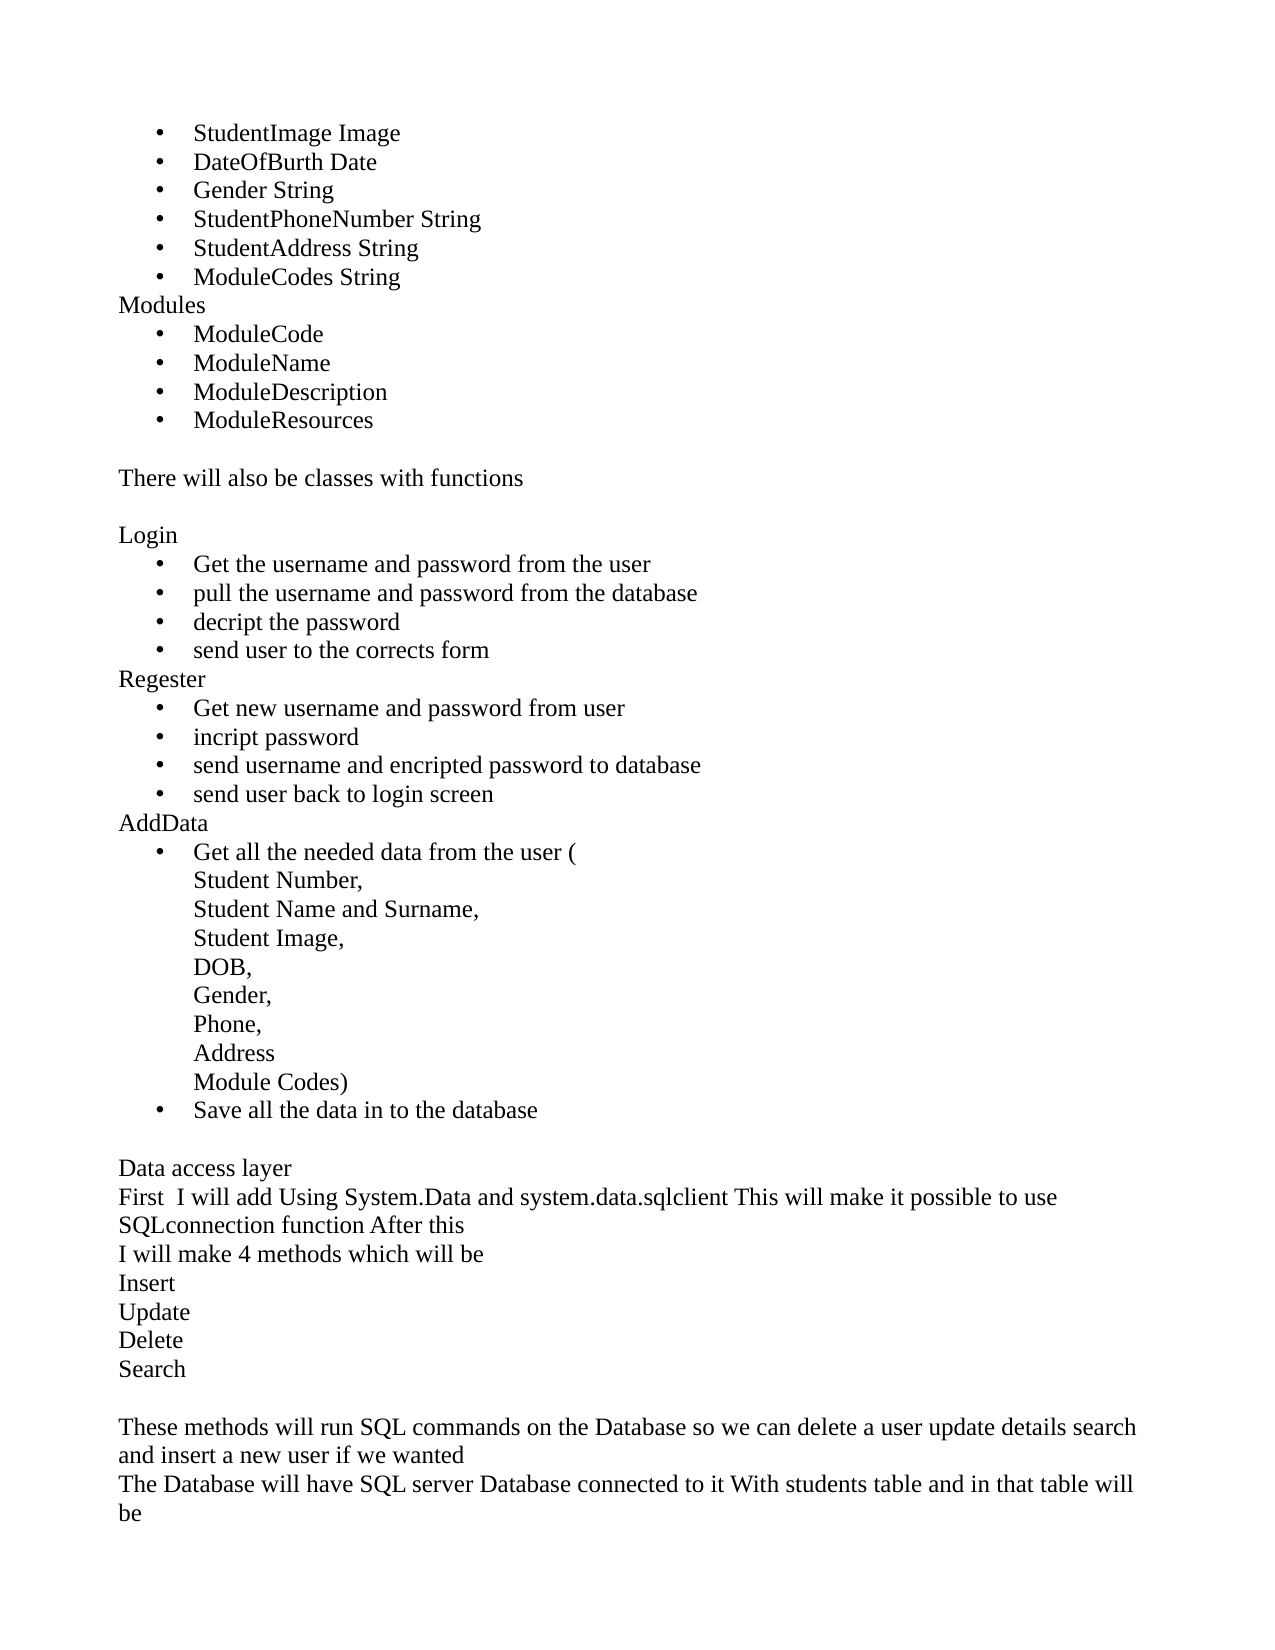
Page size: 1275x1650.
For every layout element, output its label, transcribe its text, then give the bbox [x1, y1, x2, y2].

text These methods will run SQL commands on the Database so we can delete a user update details search and insert a new user if we wanted [118, 1412, 1157, 1469]
list Phone, [156, 1009, 1157, 1038]
text Insert [118, 1268, 1157, 1297]
text The Database will have SQL server Database connected to it With students table and in that table will be [118, 1469, 1157, 1527]
list Get new username and password from user [156, 693, 1157, 722]
list ModuleCode [156, 319, 1157, 348]
text Modules [118, 291, 1157, 319]
list DateOfBurth Date [156, 147, 1157, 176]
text There will also be classes with functions [118, 463, 1157, 492]
list ModuleResources [156, 406, 1157, 434]
list StudentImage Image [156, 118, 1157, 147]
text Data access layer [118, 1153, 1157, 1182]
list send user to the corrects form [156, 636, 1157, 664]
list StudentAddress String [156, 233, 1157, 262]
text First I will add Using System.Data and system.data.sqlclient This will make it possible to use SQLconnection function After this [118, 1182, 1157, 1239]
text Update [118, 1297, 1157, 1326]
list Student Image, [156, 923, 1157, 952]
list incript password [156, 722, 1157, 751]
text I will make 4 methods which will be [118, 1239, 1157, 1268]
list DOB, [156, 952, 1157, 981]
text Search [118, 1354, 1157, 1383]
list send user back to login screen [156, 779, 1157, 808]
list Gender String [156, 176, 1157, 204]
list Get all the needed data from the user ( Student Number, [156, 837, 1157, 894]
list Module Codes) [156, 1067, 1157, 1096]
text Delete [118, 1326, 1157, 1354]
list ModuleName [156, 348, 1157, 377]
list pull the username and password from the database [156, 578, 1157, 607]
list ModuleCodes String [156, 262, 1157, 291]
list Student Name and Surname, [156, 894, 1157, 923]
list ModuleDescription [156, 377, 1157, 406]
list send username and encripted password to database [156, 751, 1157, 779]
text Regester [118, 664, 1157, 693]
list Save all the data in to the database [156, 1096, 1157, 1124]
list StudentPhoneNumber String [156, 204, 1157, 233]
list Get the username and password from the user [156, 549, 1157, 578]
list decript the password [156, 607, 1157, 636]
text Login [118, 521, 1157, 549]
list Gender, [156, 981, 1157, 1009]
text AddData [118, 808, 1157, 837]
list Address [156, 1038, 1157, 1067]
